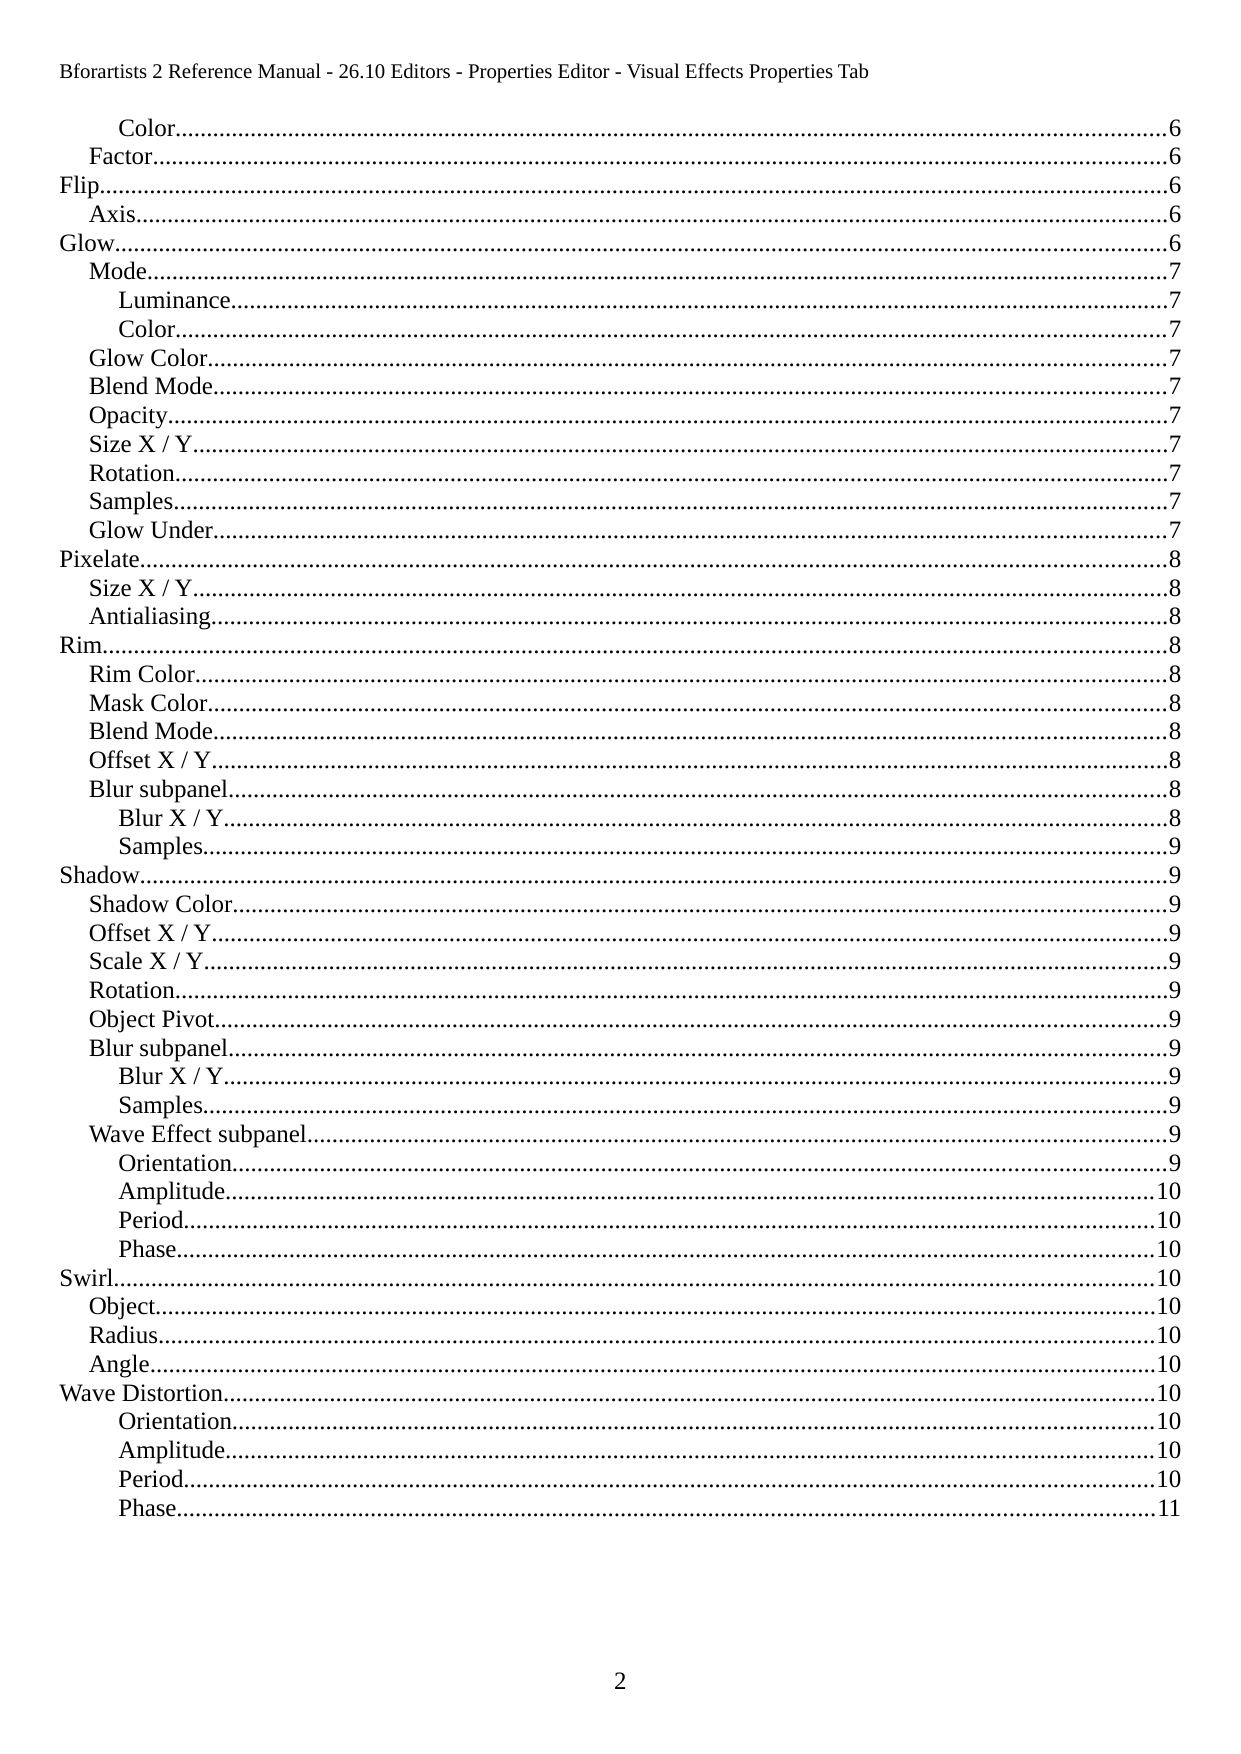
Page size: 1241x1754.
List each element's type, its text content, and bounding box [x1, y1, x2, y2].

text Radius 10 [88, 1320, 1181, 1349]
text Mask Color 8 [88, 688, 1181, 716]
text Rim 8 [59, 630, 1181, 659]
text Pixelate 8 [59, 544, 1181, 573]
text Amplitude 10 [118, 1176, 1181, 1205]
text Blend Mode 8 [88, 716, 1181, 745]
text Blend Mode 7 [88, 371, 1181, 400]
text Size X / Y 7 [88, 429, 1181, 458]
text Angle 10 [88, 1349, 1181, 1378]
text Factor 6 [88, 141, 1181, 170]
text Color 7 [118, 314, 1181, 343]
text Samples 9 [118, 1090, 1181, 1119]
text Phase 10 [118, 1234, 1181, 1263]
text Rotation 9 [88, 975, 1181, 1004]
text Flip 6 [59, 170, 1181, 199]
text Size X / Y 8 [88, 573, 1181, 601]
text Blur subpanel 9 [88, 1033, 1181, 1061]
text Color 6 [118, 113, 1181, 141]
text Samples 7 [88, 486, 1181, 515]
text Rim Color 8 [88, 659, 1181, 688]
text Samples 9 [118, 831, 1181, 860]
text Orientation 10 [118, 1406, 1181, 1435]
text Offset X / Y 9 [88, 918, 1181, 946]
text Shadow 9 [59, 860, 1181, 889]
text Object Pivot 9 [88, 1004, 1181, 1033]
text Glow Under 7 [88, 515, 1181, 544]
text Blur subpanel 8 [88, 774, 1181, 803]
text Period 10 [118, 1205, 1181, 1234]
text Blur X / Y 8 [118, 803, 1181, 831]
text Amplitude 10 [118, 1435, 1181, 1464]
text Antialiasing 8 [88, 601, 1181, 630]
text Glow Color 7 [88, 343, 1181, 371]
text Period 10 [118, 1464, 1181, 1493]
text Blur X / Y 9 [118, 1061, 1181, 1090]
text Scale X / Y 9 [88, 946, 1181, 975]
text Mode 7 [88, 256, 1181, 285]
text Wave Distortion 10 [59, 1378, 1181, 1406]
text Phase 11 [118, 1493, 1181, 1521]
text Glow 6 [59, 228, 1181, 256]
text Wave Effect subpanel 9 [88, 1119, 1181, 1148]
text Luminance 7 [118, 285, 1181, 314]
text Swirl 10 [59, 1263, 1181, 1291]
text Rotation 7 [88, 458, 1181, 486]
text Orientation 9 [118, 1148, 1181, 1176]
text Object 10 [88, 1291, 1181, 1320]
text Axis 6 [88, 199, 1181, 228]
text Offset X / Y 8 [88, 745, 1181, 774]
text Shadow Color 9 [88, 889, 1181, 918]
text Opacity 7 [88, 400, 1181, 429]
